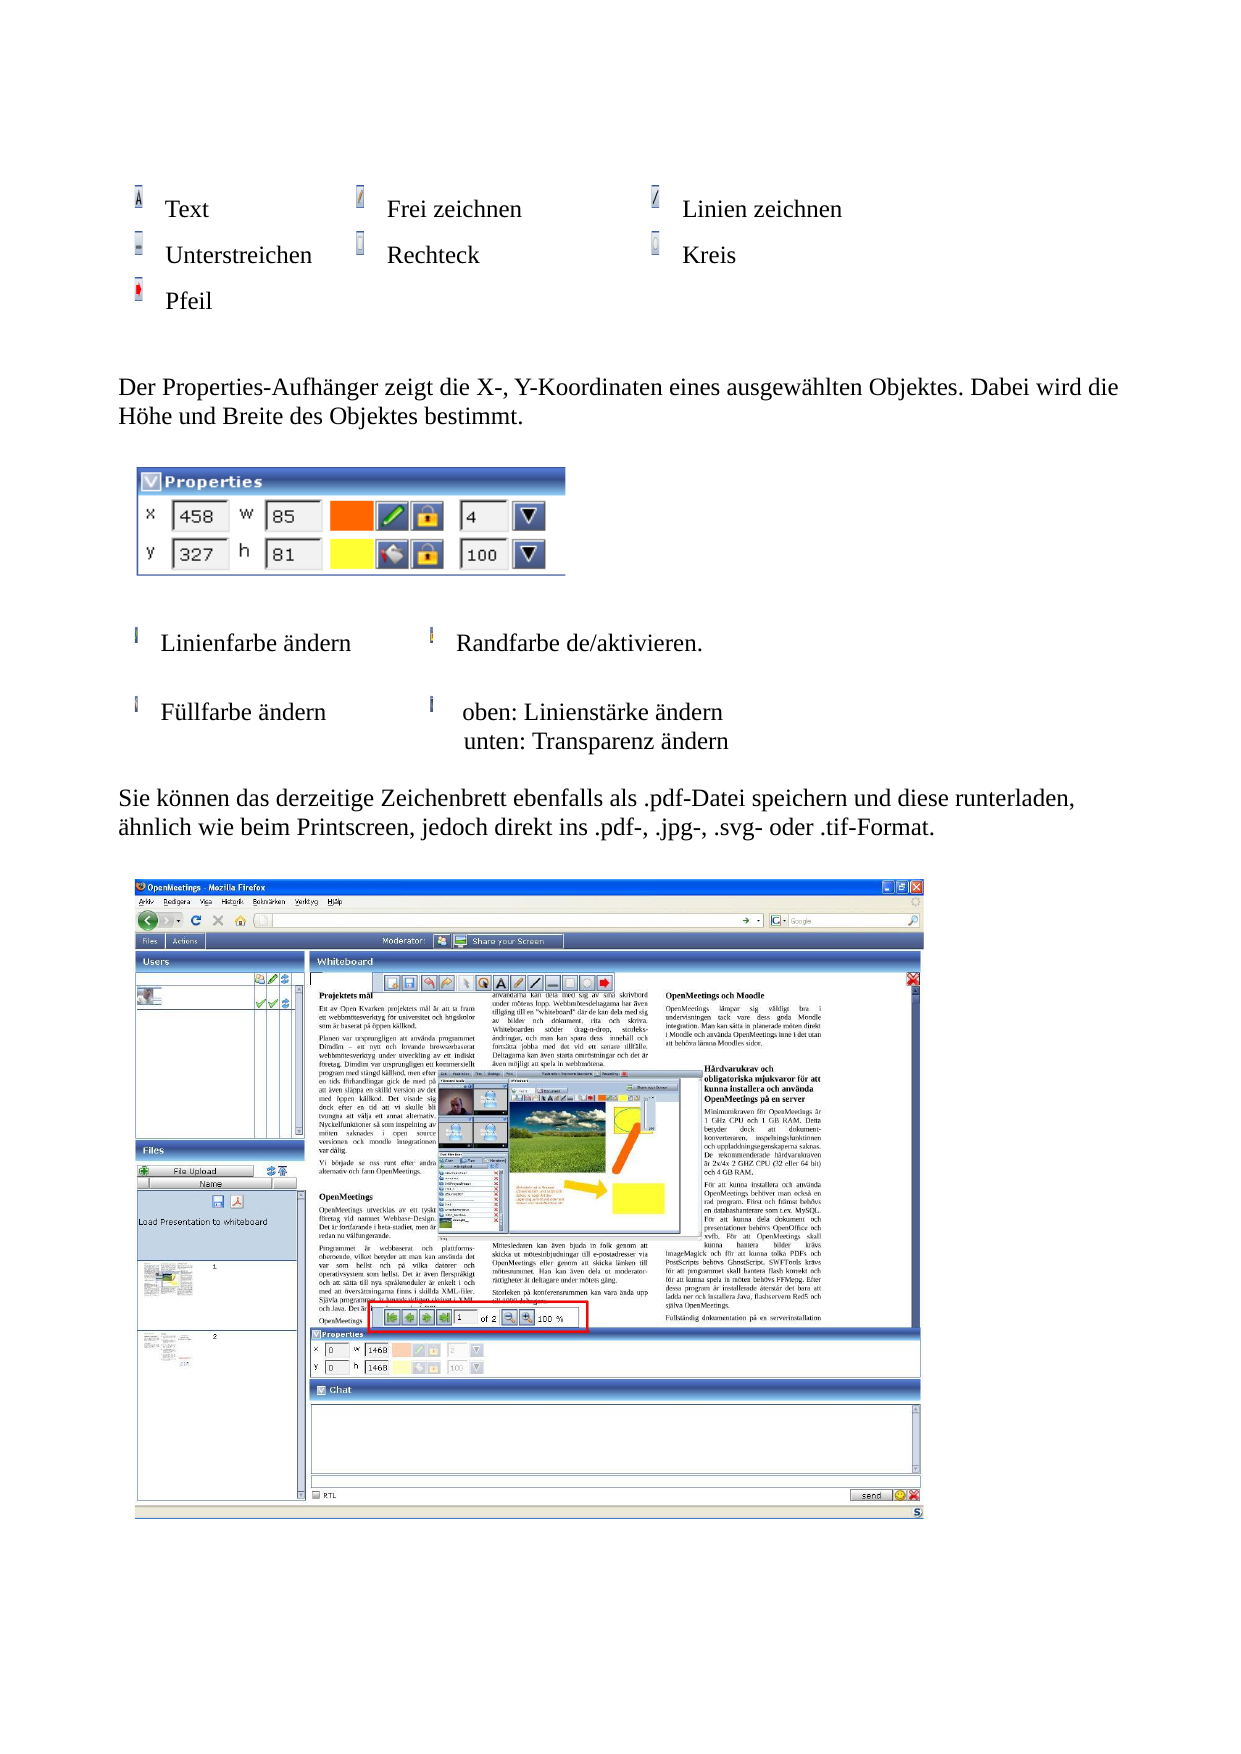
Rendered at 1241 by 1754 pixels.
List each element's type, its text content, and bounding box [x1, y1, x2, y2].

picture [134, 277, 143, 301]
picture [134, 231, 143, 255]
text Text Frei zeichnen Linien zeichnen [118, 176, 1122, 222]
picture [651, 231, 660, 255]
text Der Properties-Aufhänger zeigt die X-, Y-Koordinaten eines ausgewählten Objektes. Dabei wird die Höhe und Breite des Objektes bestimmt. [118, 372, 1122, 430]
picture [134, 626, 138, 643]
text Linienfarbe ändern Randfarbe de/aktivieren. [118, 617, 1122, 657]
text Sie können das derzeitige Zeichenbrett ebenfalls als .pdf-Datei speichern und diese runterladen, ähnlich wie beim Printscreen, jedoch direkt ins .pdf-, .jpg-, .svg- oder .tif-Format. [118, 783, 1122, 841]
text Unterstreichen Rechteck Kreis [118, 222, 1122, 269]
text Füllfarbe ändern oben: Linienstärke ändern [118, 686, 1122, 726]
picture [651, 185, 660, 208]
picture [134, 467, 566, 580]
picture [356, 231, 364, 255]
picture [134, 695, 138, 712]
picture [356, 185, 364, 208]
picture [134, 185, 143, 208]
picture [134, 879, 924, 1519]
text unten: Transparenz ändern [118, 726, 1122, 755]
text Pfeil [118, 269, 1122, 315]
